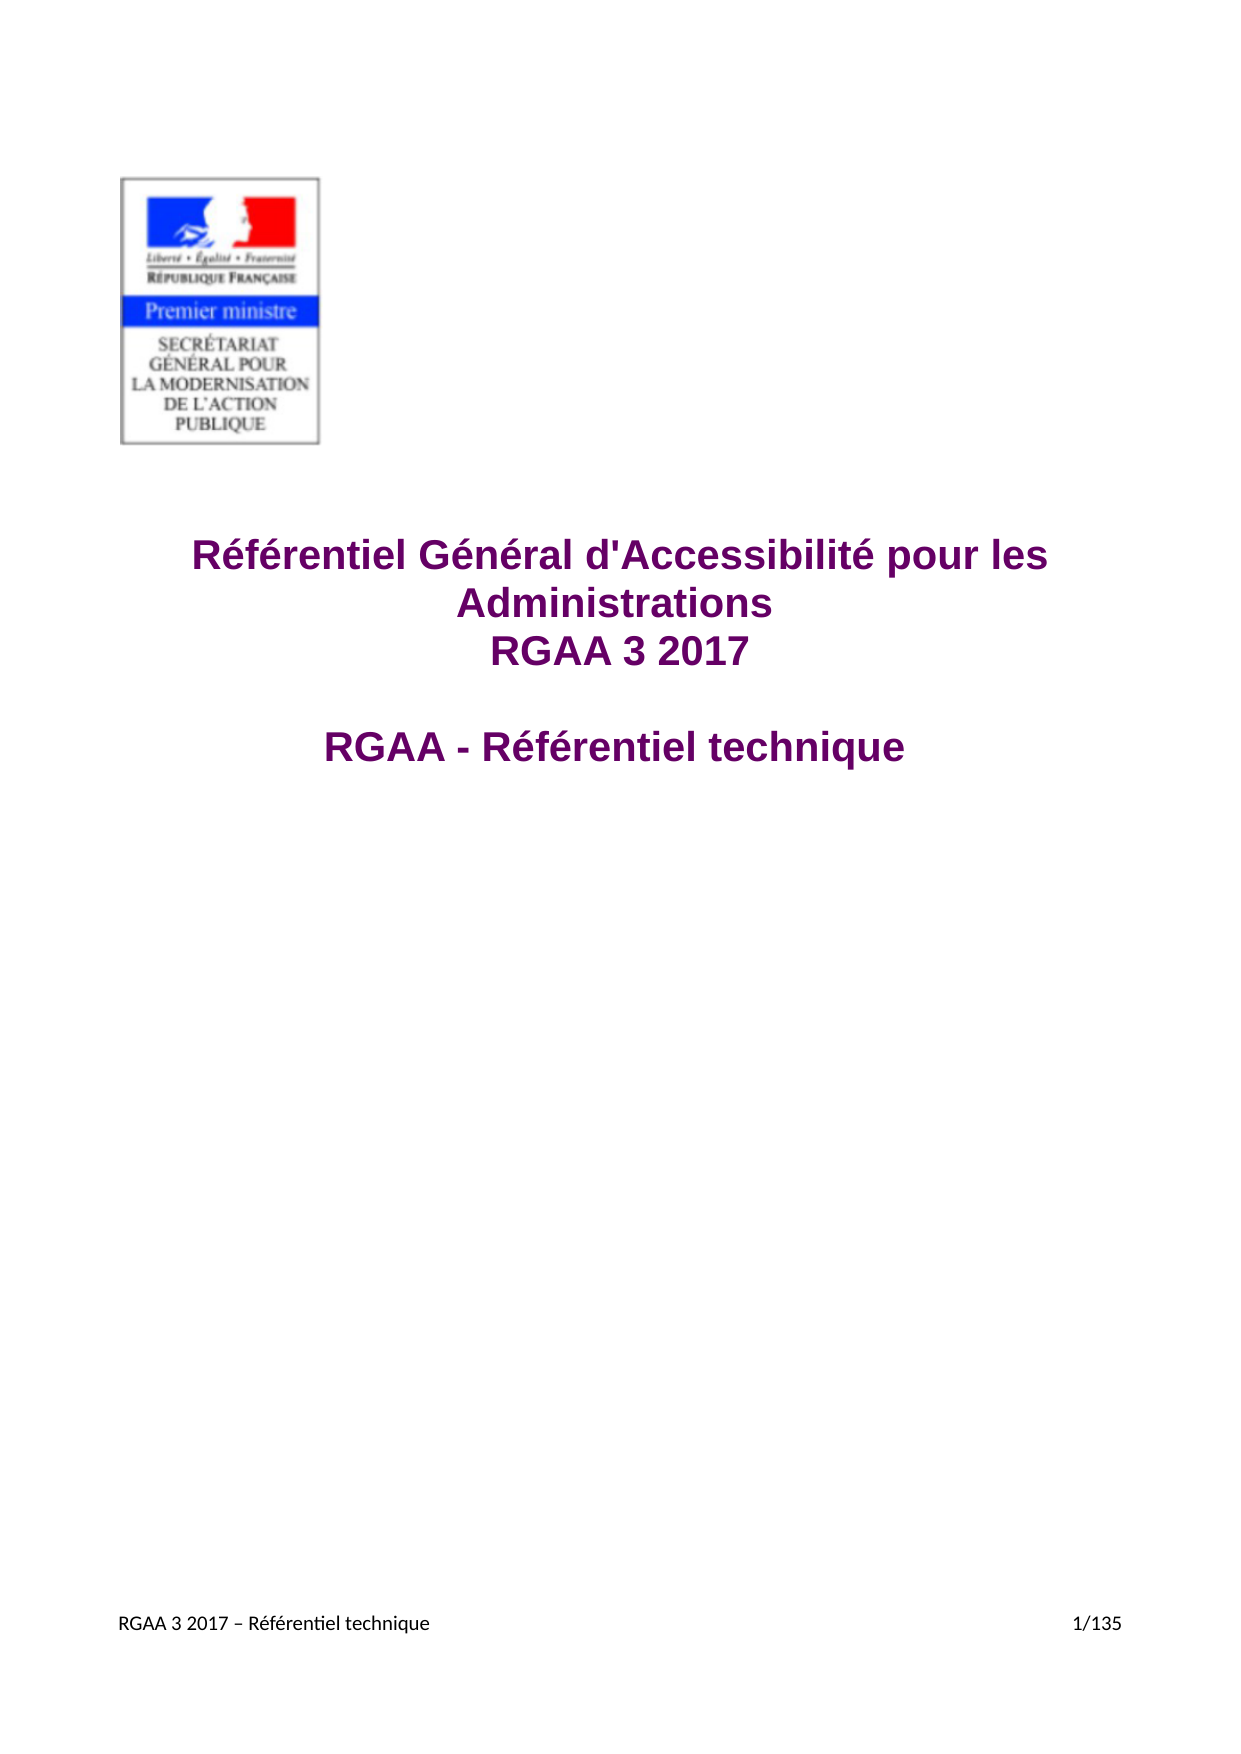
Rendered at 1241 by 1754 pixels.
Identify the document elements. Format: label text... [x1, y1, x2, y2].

picture [118, 176, 325, 450]
title Référentiel Général d'Accessibilité pour les Administrations RGAA 3 2017 RGAA - Référentiel technique [118, 530, 1122, 770]
